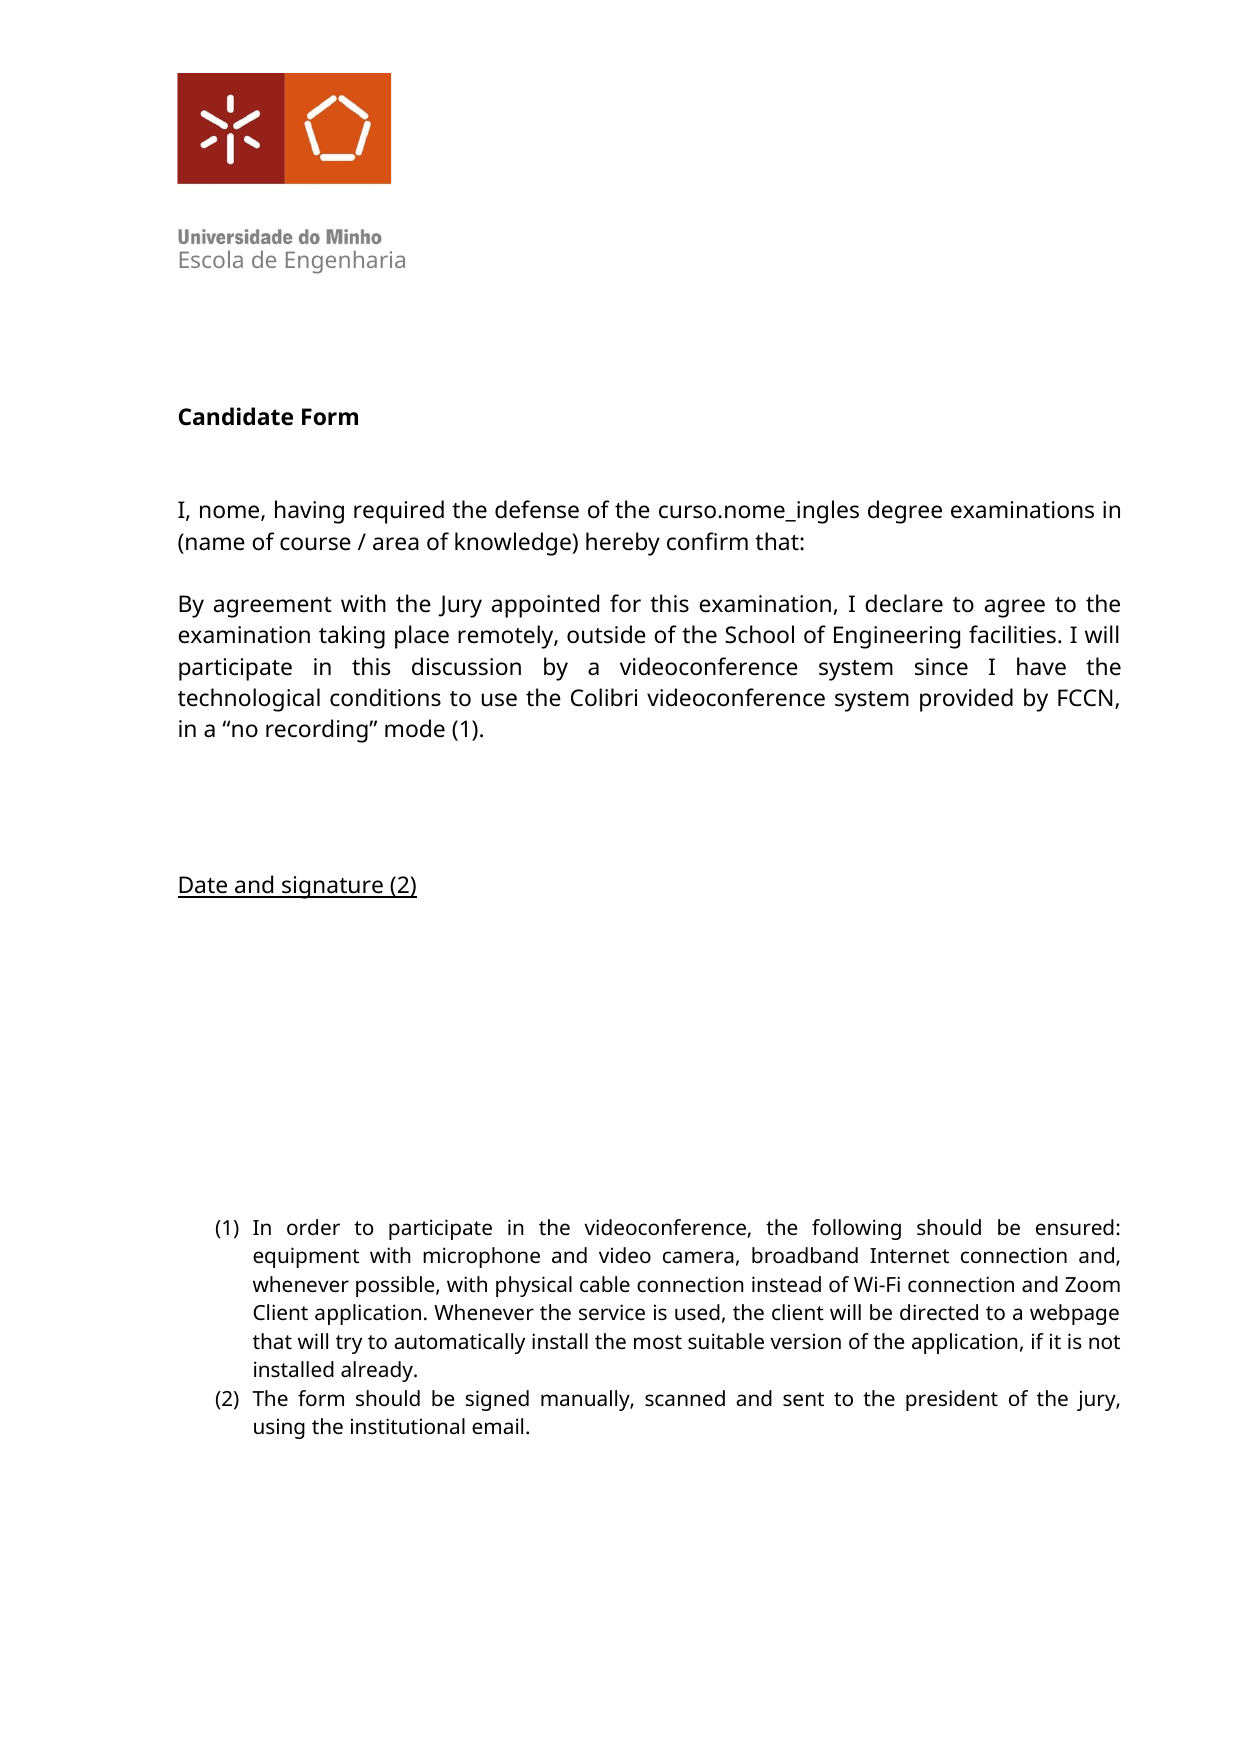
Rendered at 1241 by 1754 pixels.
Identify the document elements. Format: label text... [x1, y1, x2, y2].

text I, nome, having required the defense of the curso.nome_ingles degree examinations in (name of course / area of knowledge) hereby confirm that: [177, 494, 1122, 557]
text By agreement with the Jury appointed for this examination, I declare to agree to the examination taking place remotely, outside of the School of Engineering facilities. I will participate in this discussion by a videoconference system since I have the technological conditions to use the Colibri videoconference system provided by FCCN, in a “no recording” mode (1). [177, 588, 1122, 744]
list The form should be signed manually, scanned and sent to the president of the jury, using the institutional email. [215, 1384, 1122, 1441]
text Escola de Engenharia [177, 244, 1122, 276]
text Candidate Form [177, 401, 1122, 432]
picture [177, 73, 392, 245]
list In order to participate in the videoconference, the following should be ensured: equipment with microphone and video camera, broadband Internet connection and, whenever possible, with physical cable connection instead of Wi-Fi connection and Zoom Client application. Whenever the service is used, the client will be directed to a webpage that will try to automatically install the most suitable version of the application, if it is not installed already. [215, 1213, 1122, 1384]
text Date and signature (2) [177, 869, 1122, 901]
